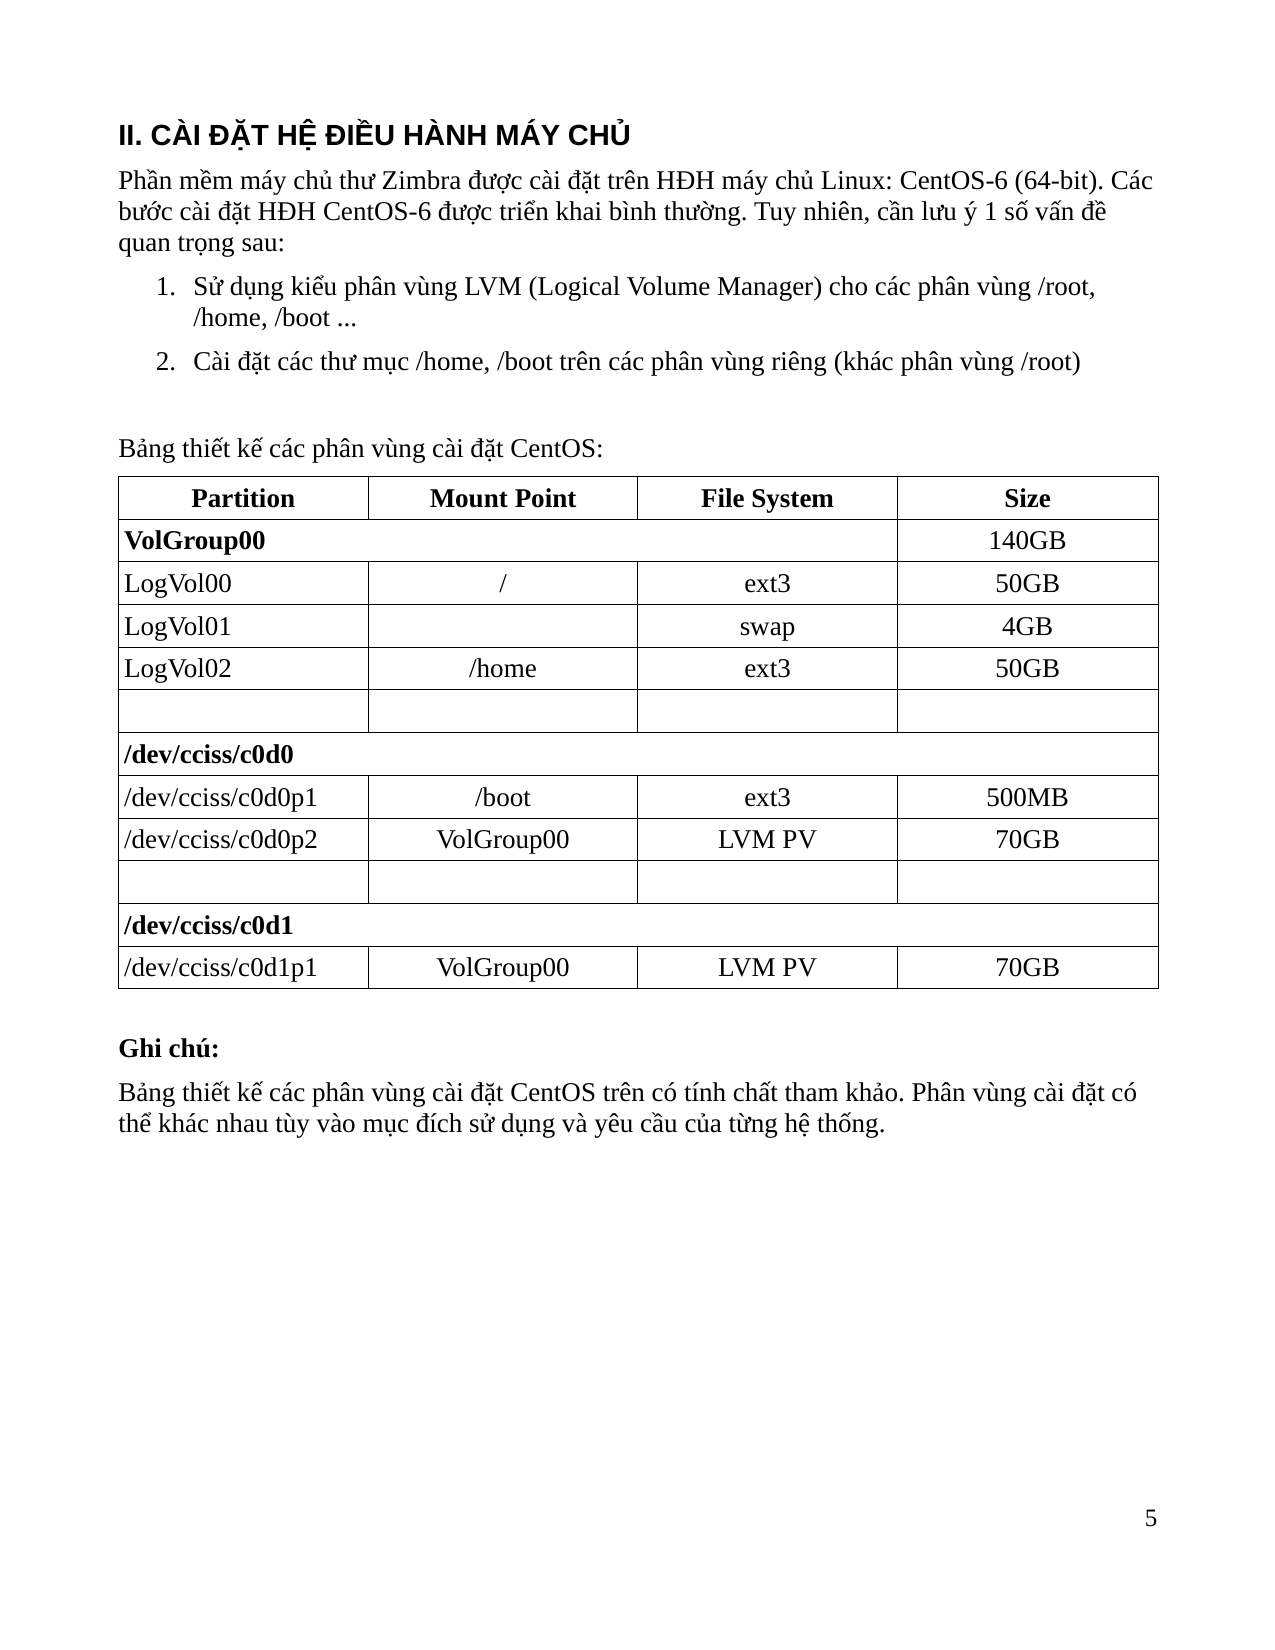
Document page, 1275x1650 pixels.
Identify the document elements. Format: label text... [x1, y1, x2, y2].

table_cell [898, 690, 1158, 732]
table_cell [638, 690, 897, 732]
table_cell /dev/cciss/c0d0 [119, 733, 1158, 775]
table_cell [369, 605, 637, 647]
text Ghi chú: [118, 1032, 1157, 1063]
table_cell ext3 [638, 562, 897, 604]
table_cell /home [369, 648, 637, 689]
table_cell LogVol00 [119, 562, 368, 604]
table_cell ext3 [638, 776, 897, 817]
table_cell [369, 861, 637, 903]
table_cell [369, 690, 637, 732]
table_cell 70GB [898, 947, 1158, 988]
text Phần mềm máy chủ thư Zimbra được cài đặt trên HĐH máy chủ Linux: CentOS-6 (64-bit). Các bước cài đặt HĐH CentOS-6 được triển khai bình thường. Tuy nhiên, cần lưu ý 1 số vấn đề quan trọng sau: [118, 164, 1157, 258]
table_cell /boot [369, 776, 637, 817]
table_cell 50GB [898, 648, 1158, 689]
table_cell / [369, 562, 637, 604]
table_header Size [898, 477, 1158, 518]
table_cell 50GB [898, 562, 1158, 604]
table_cell /dev/cciss/c0d1p1 [119, 947, 368, 988]
table_cell 4GB [898, 605, 1158, 647]
text Bảng thiết kế các phân vùng cài đặt CentOS trên có tính chất tham khảo. Phân vùng cài đặt có thể khác nhau tùy vào mục đích sử dụng và yêu cầu của từng hệ thống. [118, 1076, 1157, 1138]
table_cell VolGroup00 [369, 947, 637, 988]
table_cell 500MB [898, 776, 1158, 817]
table_header Mount Point [369, 477, 637, 518]
table_cell VolGroup00 [369, 819, 637, 860]
text Bảng thiết kế các phân vùng cài đặt CentOS: [118, 432, 1157, 463]
table_cell ext3 [638, 648, 897, 689]
table_cell [898, 861, 1158, 903]
list Cài đặt các thư mục /home, /boot trên các phân vùng riêng (khác phân vùng /root) [156, 345, 1157, 376]
table_cell [119, 690, 368, 732]
table_cell /dev/cciss/c0d1 [119, 904, 1158, 946]
table_cell [119, 861, 368, 903]
table_cell /dev/cciss/c0d0p1 [119, 776, 368, 817]
table_cell LVM PV [638, 947, 897, 988]
table_cell /dev/cciss/c0d0p2 [119, 819, 368, 860]
table_cell VolGroup00 [119, 520, 897, 561]
table_cell swap [638, 605, 897, 647]
table_cell 140GB [898, 520, 1158, 561]
table_header File System [638, 477, 897, 518]
table_cell LogVol02 [119, 648, 368, 689]
list Sử dụng kiểu phân vùng LVM (Logical Volume Manager) cho các phân vùng /root, /home, /boot ... [156, 270, 1157, 332]
subtitle II. CÀI ĐẶT HỆ ĐIỀU HÀNH MÁY CHỦ [118, 118, 1157, 152]
table_cell LVM PV [638, 819, 897, 860]
table_header Partition [119, 477, 368, 518]
table_cell LogVol01 [119, 605, 368, 647]
table_cell [638, 861, 897, 903]
table_cell 70GB [898, 819, 1158, 860]
